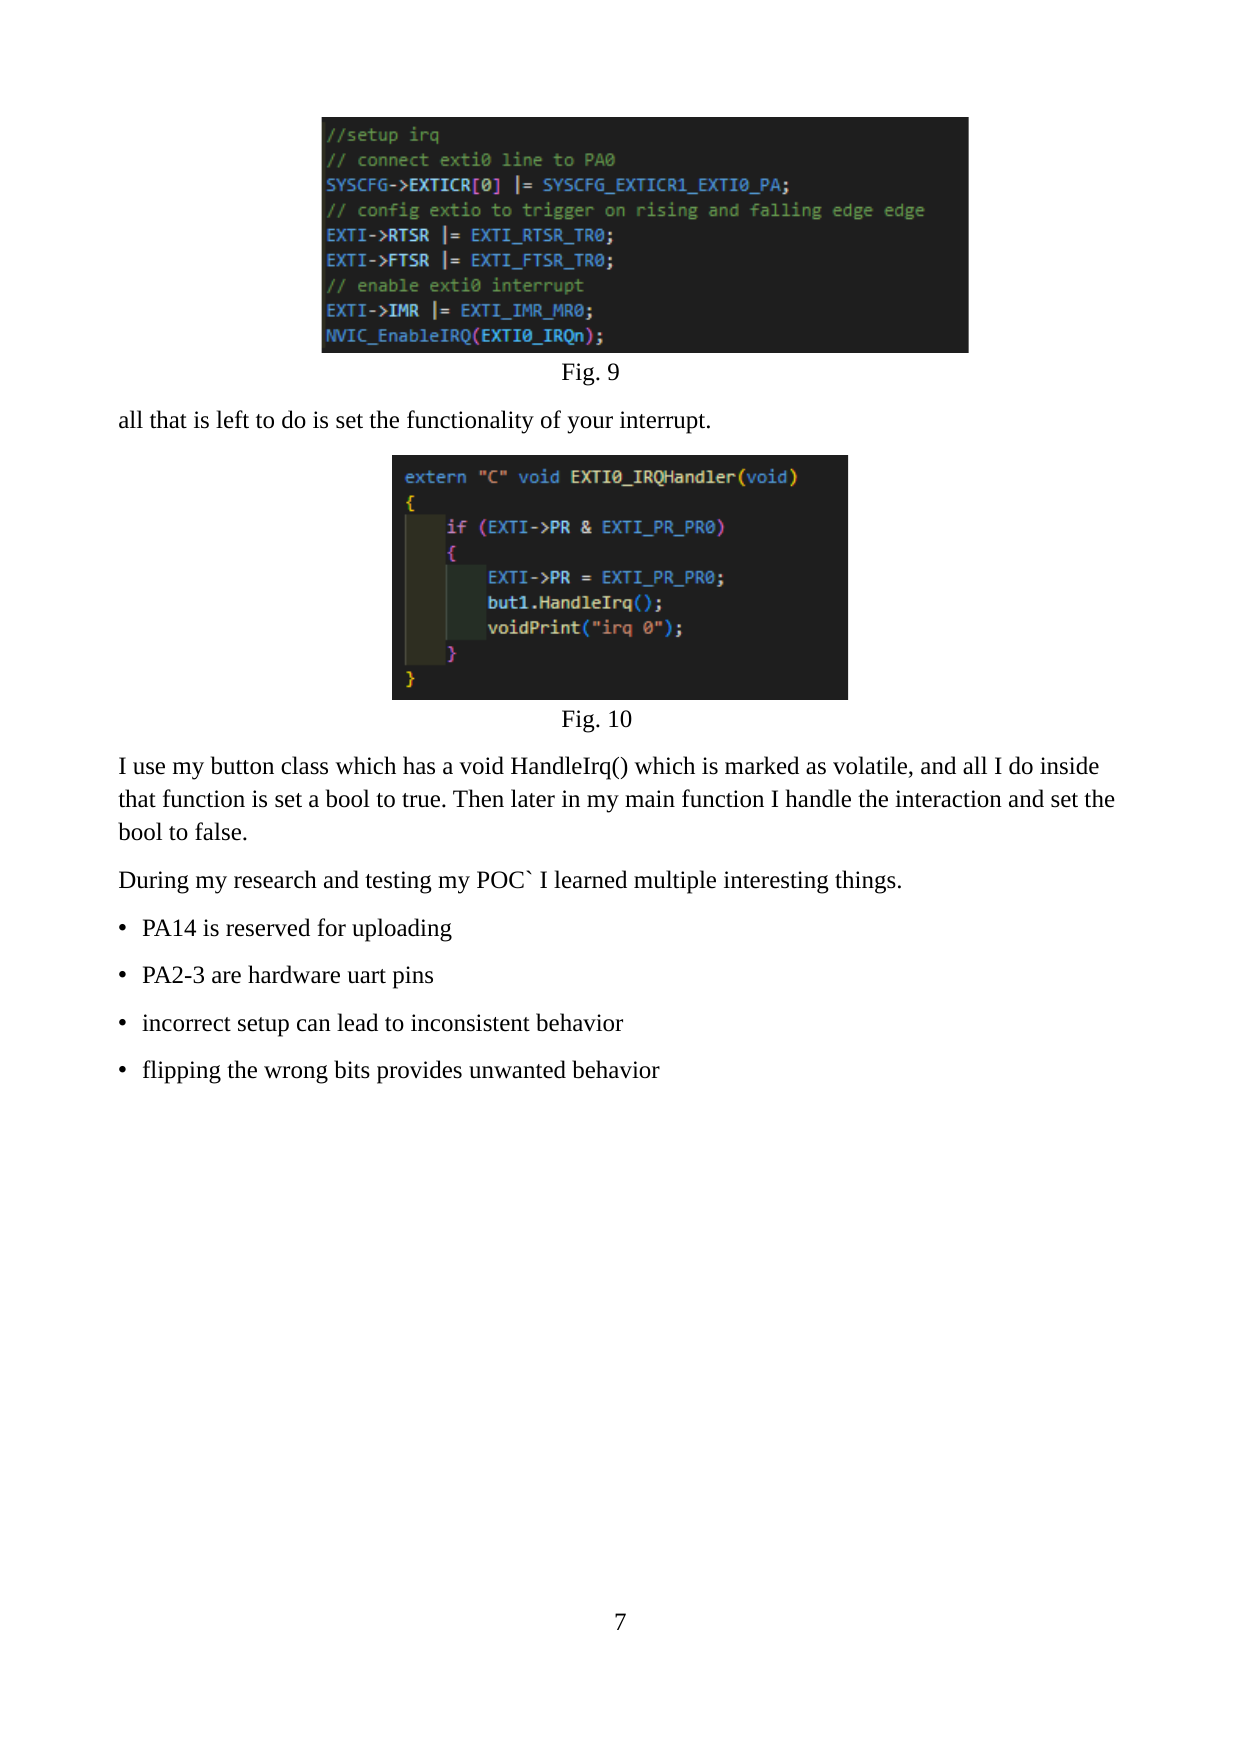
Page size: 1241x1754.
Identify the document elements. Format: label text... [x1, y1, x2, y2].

picture [392, 455, 849, 700]
list PA2-3 are hardware uart pins [118, 960, 1122, 989]
text Fig. 10 [118, 452, 1122, 733]
list flipping the wrong bits provides unwanted behavior [118, 1056, 1122, 1084]
text I use my button class which has a void HandleIrq() which is marked as volatile, and all I do inside that function is set a bool to true. Then later in my main function I handle the interaction and set the bool to false. [118, 751, 1122, 846]
text Fig. 9 [118, 118, 1122, 386]
text all that is left to do is set the functionality of your interrupt. [118, 405, 1122, 433]
text During my research and testing my POC` I learned multiple interesting things. [118, 865, 1122, 894]
list PA14 is reserved for uploading [118, 913, 1122, 941]
picture [321, 117, 969, 353]
list incorrect setup can lead to inconsistent behavior [118, 1008, 1122, 1037]
